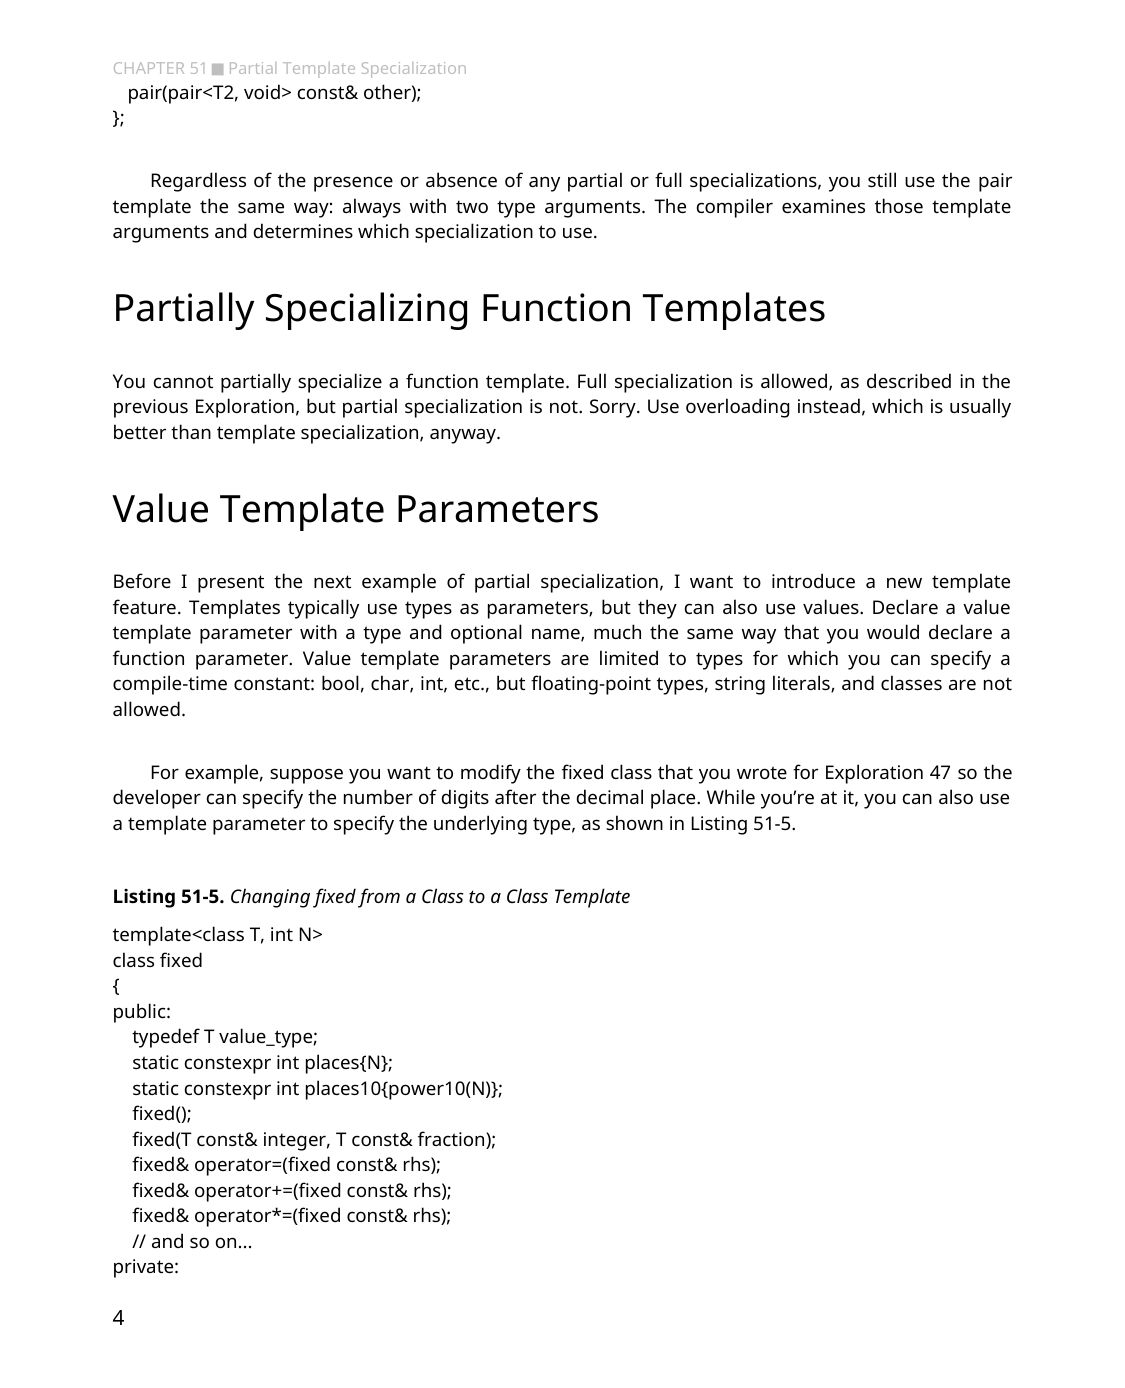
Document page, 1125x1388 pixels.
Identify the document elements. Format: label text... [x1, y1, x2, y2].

text pair(pair<T2, void> const& other); [112, 79, 1012, 104]
text fixed(T const& integer, T const& fraction); [112, 1126, 1012, 1151]
text fixed& operator*=(fixed const& rhs); [112, 1202, 1012, 1228]
text class fixed [112, 947, 1012, 973]
subtitle Partially Specializing Function Templates [112, 282, 1012, 333]
text static constexpr int places10{power10(N)}; [112, 1075, 1012, 1100]
text private: [112, 1253, 1012, 1279]
text typedef T value_type; [112, 1024, 1012, 1049]
text }; [112, 104, 1012, 130]
text Listing 51-5. Changing fixed from a Class to a Class Template [112, 884, 1012, 909]
text static constexpr int places{N}; [112, 1049, 1012, 1075]
text public: [112, 998, 1012, 1024]
text Before I present the next example of partial specialization, I want to introduce a new template feature. Templates typically use types as parameters, but they can also use values. Declare a value template parameter with a type and optional name, much the same way that you would declare a function parameter. Value template parameters are limited to types for which you can specify a compile-time constant: bool, char, int, etc., but floating-point types, string literals, and classes are not allowed. [112, 568, 1012, 722]
text For example, suppose you want to modify the fixed class that you wrote for Exploration 47 so the developer can specify the number of digits after the decimal place. While you’re at it, you can also use a template parameter to specify the underlying type, as shown in Listing 51-5. [112, 759, 1012, 836]
text Regardless of the presence or absence of any partial or full specializations, you still use the pair template the same way: always with two type arguments. The compiler examines those template arguments and determines which specialization to use. [112, 167, 1012, 244]
subtitle Value Template Parameters [112, 482, 1012, 533]
text // and so on... [112, 1228, 1012, 1253]
text fixed& operator=(fixed const& rhs); [112, 1151, 1012, 1177]
text { [112, 973, 1012, 998]
text fixed(); [112, 1100, 1012, 1126]
text fixed& operator+=(fixed const& rhs); [112, 1177, 1012, 1202]
text You cannot partially specialize a function template. Full specialization is allowed, as described in the previous Exploration, but partial specialization is not. Sorry. Use overloading instead, which is usually better than template specialization, anyway. [112, 368, 1012, 444]
text template<class T, int N> [112, 922, 1012, 947]
